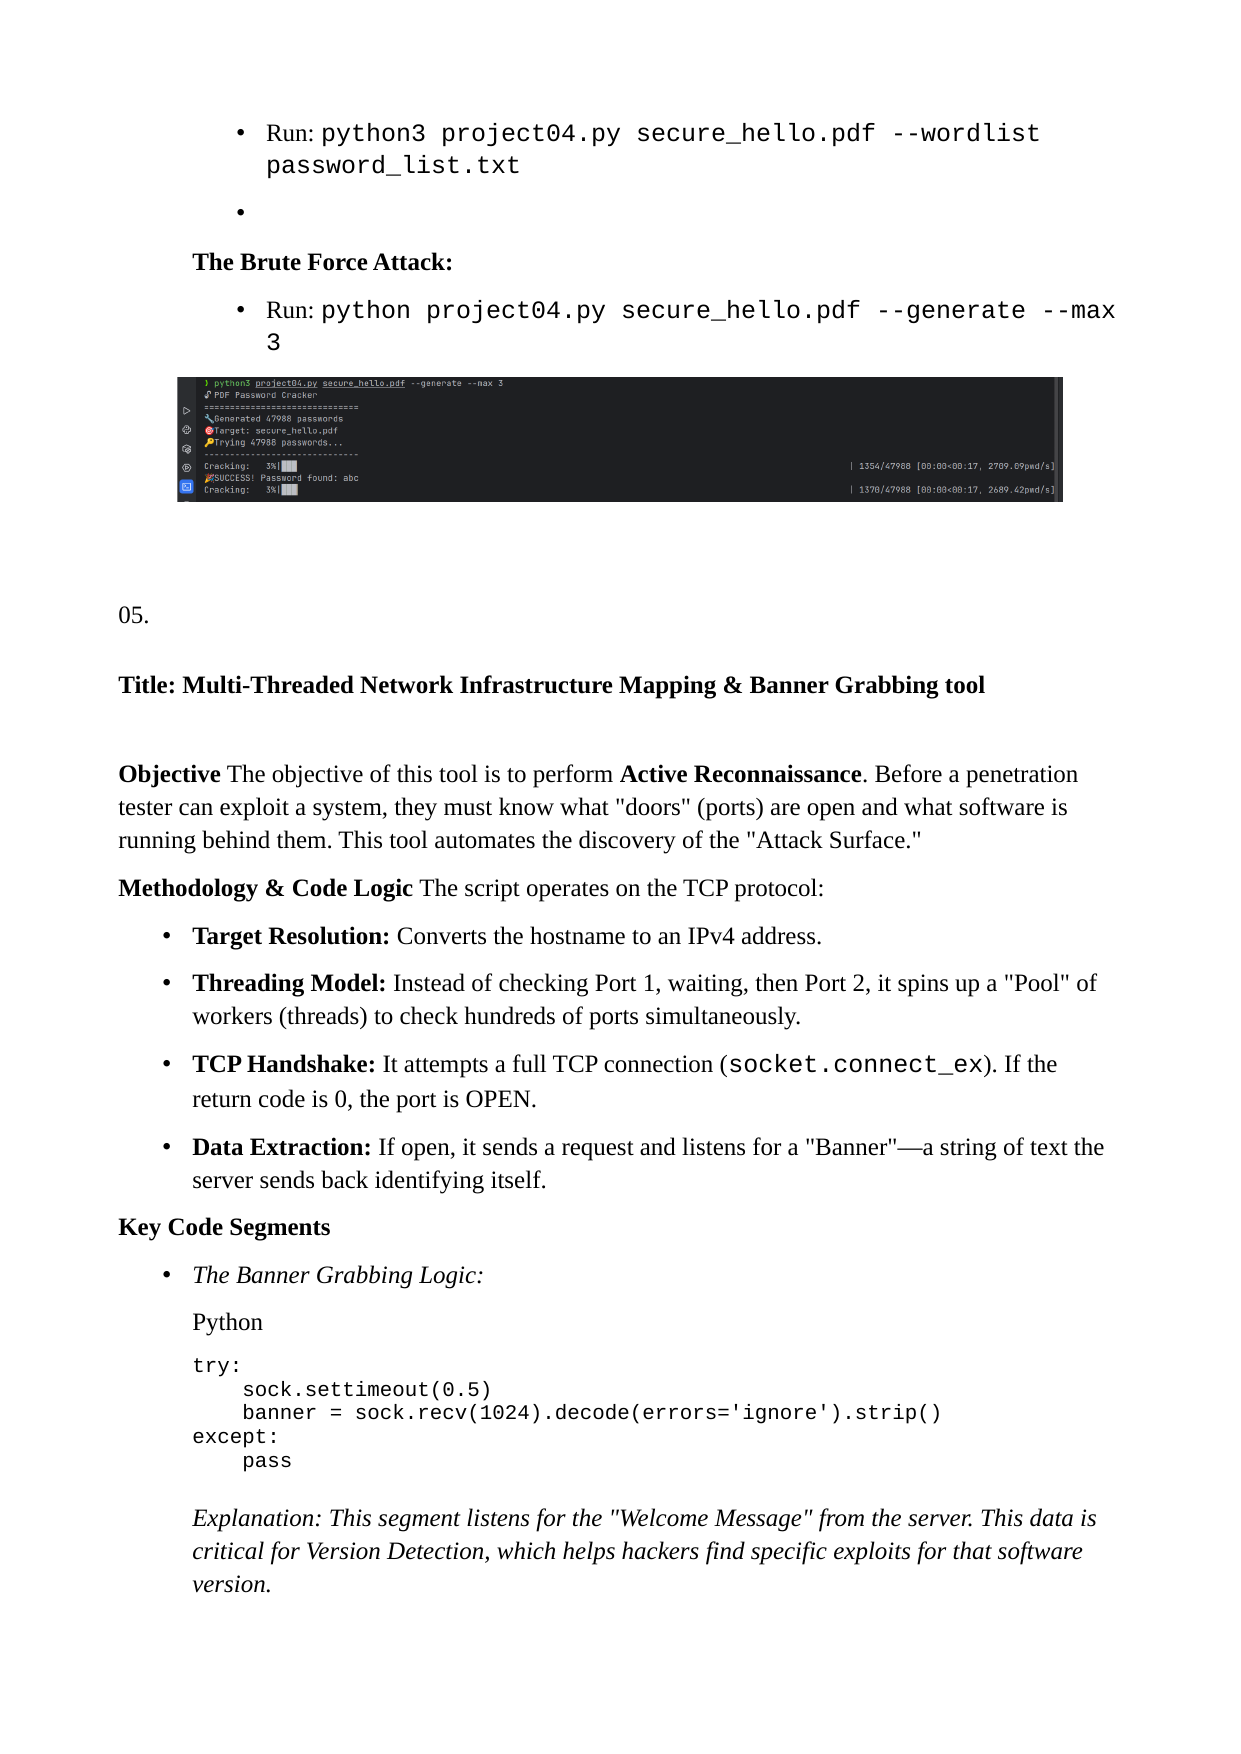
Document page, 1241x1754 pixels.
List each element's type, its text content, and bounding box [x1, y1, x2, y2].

picture [177, 377, 1063, 502]
list Explanation: This segment listens for the "Welcome Message" from the server. This data is critical for Version Detection, which helps hackers find specific exploits for that software version. [162, 1503, 1122, 1598]
text 05. [118, 601, 1122, 629]
list The Brute Force Attack: [162, 247, 1122, 276]
list Python [162, 1307, 1122, 1336]
list Target Resolution: Converts the hostname to an IPv4 address. [162, 921, 1122, 949]
text Methodology & Code Logic The script operates on the TCP protocol: [118, 873, 1122, 902]
list The Banner Grabbing Logic: [162, 1260, 1122, 1289]
subtitle Title: Multi-Threaded Network Infrastructure Mapping & Banner Grabbing tool [118, 671, 1122, 699]
list Run: python3 project04.py secure_hello.pdf --wordlist password_list.txt [236, 118, 1122, 181]
text Key Code Segments [118, 1212, 1122, 1241]
list Data Extraction: If open, it sends a request and listens for a "Banner"—a string of text the server sends back identifying itself. [162, 1132, 1122, 1193]
list pass [162, 1450, 1122, 1473]
list Run: python project04.py secure_hello.pdf --generate --max 3 [236, 295, 1122, 358]
list sock.settimeout(0.5) [162, 1379, 1122, 1402]
list except: [162, 1426, 1122, 1450]
list banner = sock.recv(1024).decode(errors='ignore').strip() [162, 1402, 1122, 1426]
list Threading Model: Instead of checking Port 1, waiting, then Port 2, it spins up a "Pool" of workers (threads) to check hundreds of ports simultaneously. [162, 968, 1122, 1030]
list TCP Handshake: It attempts a full TCP connection (socket.connect_ex). If the return code is 0, the port is OPEN. [162, 1049, 1122, 1113]
list try: [162, 1355, 1122, 1379]
text Objective The objective of this tool is to perform Active Reconnaissance. Before a penetration tester can exploit a system, they must know what "doors" (ports) are open and what software is running behind them. This tool automates the discovery of the "Attack Surface." [118, 759, 1122, 854]
